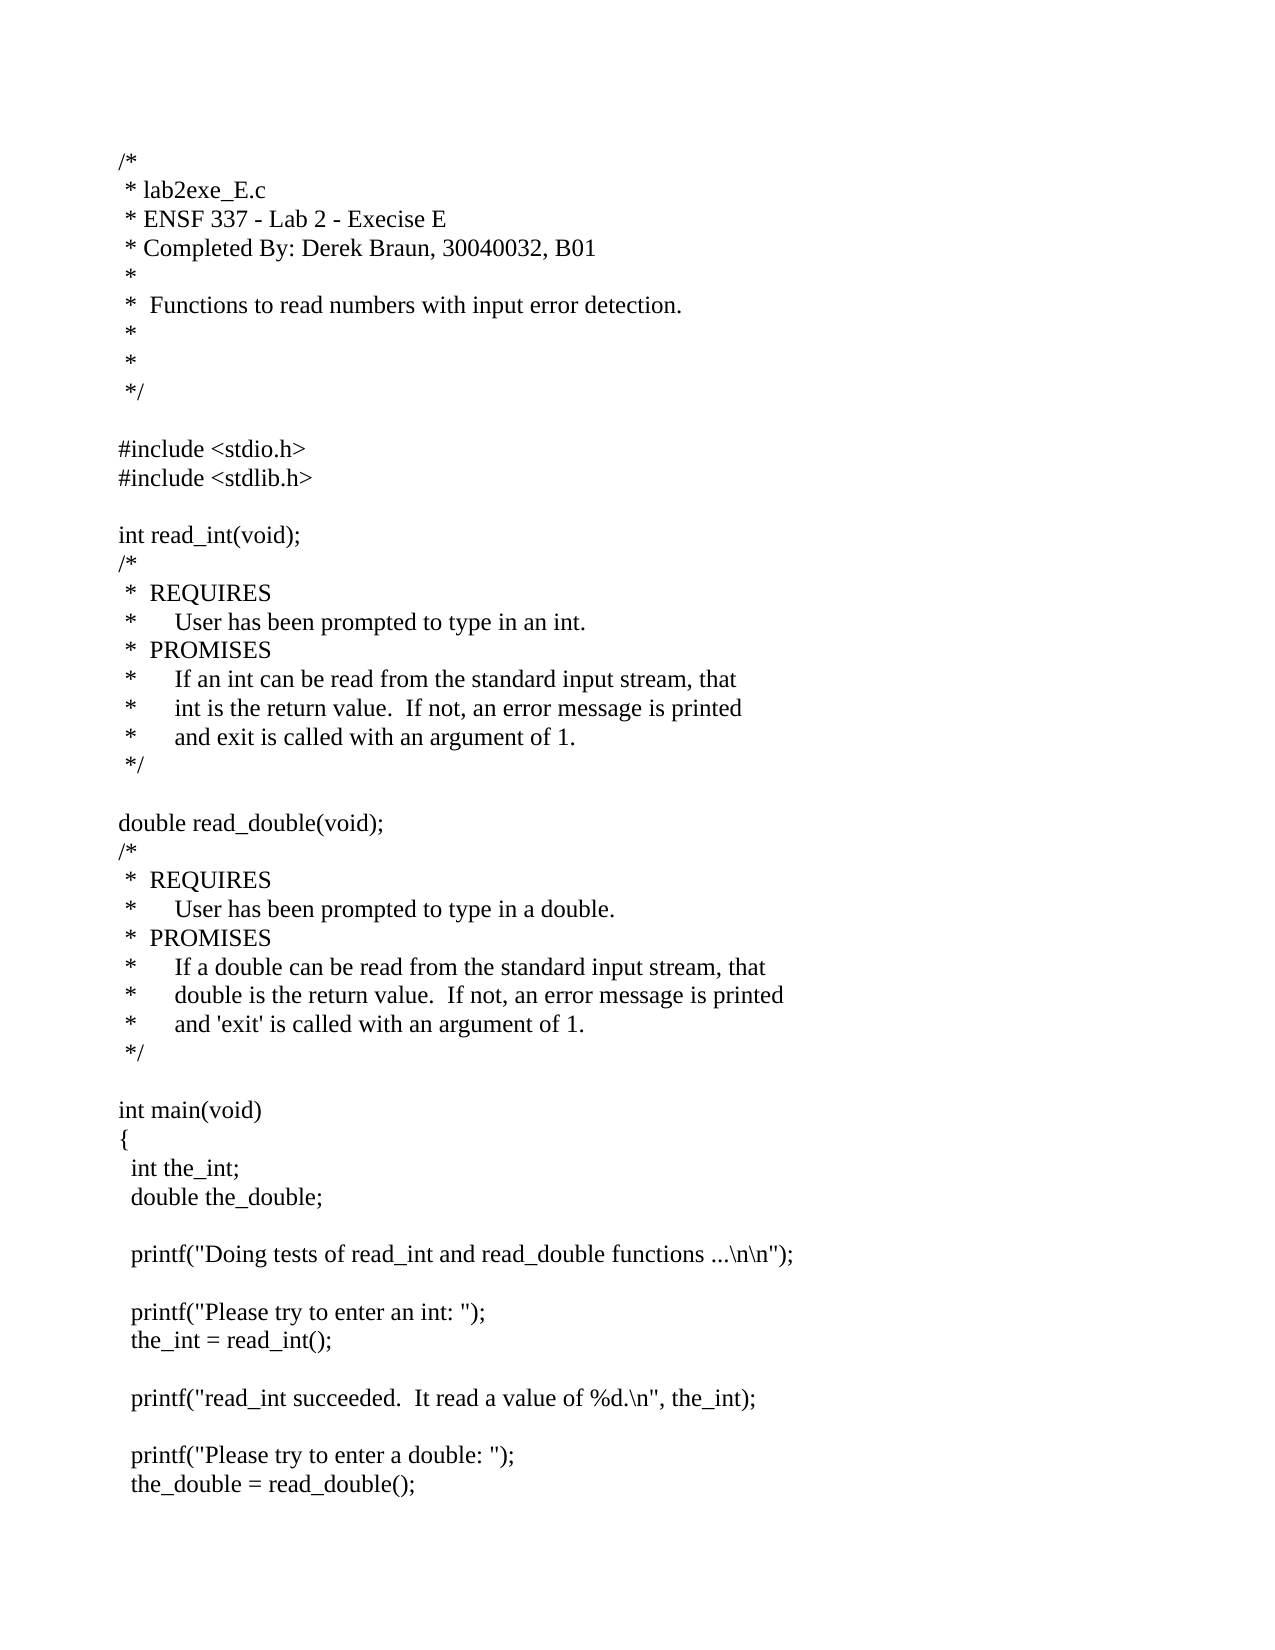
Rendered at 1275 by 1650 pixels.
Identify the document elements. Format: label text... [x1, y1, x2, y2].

text * If a double can be read from the standard input stream, that [118, 952, 1157, 981]
text int the_int; [118, 1153, 1157, 1182]
text * Functions to read numbers with input error detection. [118, 291, 1157, 319]
text int main(void) [118, 1096, 1157, 1124]
text * and exit is called with an argument of 1. [118, 722, 1157, 751]
text * lab2exe_E.c [118, 176, 1157, 204]
text */ [118, 377, 1157, 406]
text * PROMISES [118, 923, 1157, 952]
text */ [118, 751, 1157, 779]
text printf("Doing tests of read_int and read_double functions ...\n\n"); [118, 1239, 1157, 1268]
text * REQUIRES [118, 578, 1157, 607]
text * If an int can be read from the standard input stream, that [118, 664, 1157, 693]
text * User has been prompted to type in an int. [118, 607, 1157, 636]
text * ENSF 337 - Lab 2 - Execise E [118, 204, 1157, 233]
text printf("read_int succeeded. It read a value of %d.\n", the_int); [118, 1383, 1157, 1412]
text * REQUIRES [118, 866, 1157, 894]
text printf("Please try to enter a double: "); [118, 1441, 1157, 1469]
text * [118, 348, 1157, 377]
text int read_int(void); [118, 521, 1157, 549]
text #include <stdio.h> [118, 434, 1157, 463]
text /* [118, 549, 1157, 578]
text */ [118, 1038, 1157, 1067]
text #include <stdlib.h> [118, 463, 1157, 492]
text printf("Please try to enter an int: "); [118, 1297, 1157, 1326]
text /* [118, 837, 1157, 866]
text double read_double(void); [118, 808, 1157, 837]
text * double is the return value. If not, an error message is printed [118, 981, 1157, 1009]
text { [118, 1124, 1157, 1153]
text * User has been prompted to type in a double. [118, 894, 1157, 923]
text * PROMISES [118, 636, 1157, 664]
text * [118, 319, 1157, 348]
text the_int = read_int(); [118, 1326, 1157, 1354]
text double the_double; [118, 1182, 1157, 1211]
text * and 'exit' is called with an argument of 1. [118, 1009, 1157, 1038]
text /* [118, 147, 1157, 176]
text * [118, 262, 1157, 291]
text * int is the return value. If not, an error message is printed [118, 693, 1157, 722]
text the_double = read_double(); [118, 1469, 1157, 1498]
text * Completed By: Derek Braun, 30040032, B01 [118, 233, 1157, 262]
